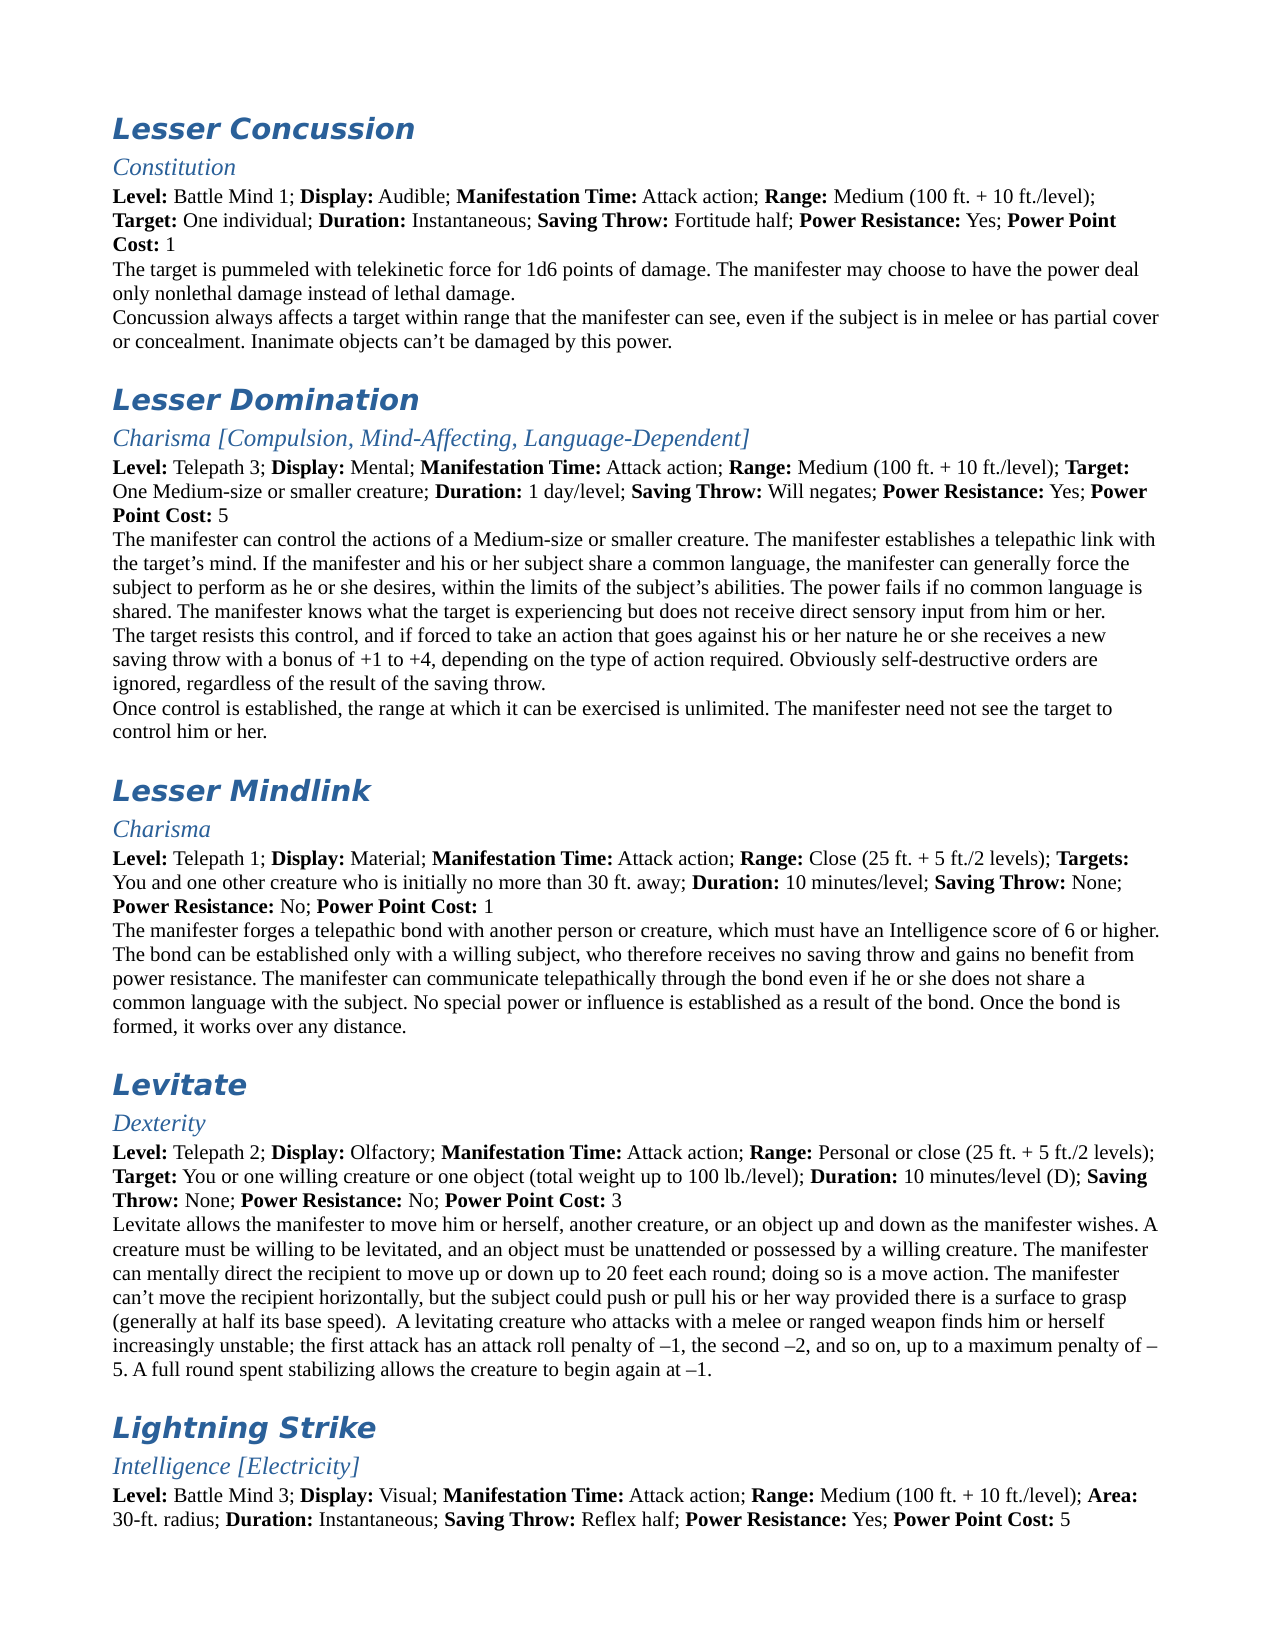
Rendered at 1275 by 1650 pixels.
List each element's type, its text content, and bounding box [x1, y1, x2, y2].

text Level: Telepath 1; Display: Material; Manifestation Time: Attack action; Range: Close (25 ft. + 5 ft./2 levels); Targets: You and one other creature who is initially no more than 30 ft. away; Duration: 10 minutes/level; Saving Throw: None; Power Resistance: No; Power Point Cost: 1 [112, 846, 1162, 918]
subtitle Intelligence [Electricity] [112, 1451, 1162, 1480]
text Level: Telepath 3; Display: Mental; Manifestation Time: Attack action; Range: Medium (100 ft. + 10 ft./level); Target: One Medium-size or smaller creature; Duration: 1 day/level; Saving Throw: Will negates; Power Resistance: Yes; Power Point Cost: 5 [112, 455, 1162, 527]
text Level: Battle Mind 3; Display: Visual; Manifestation Time: Attack action; Range: Medium (100 ft. + 10 ft./level); Area: 30-ft. radius; Duration: Instantaneous; Saving Throw: Reflex half; Power Resistance: Yes; Power Point Cost: 5 [112, 1483, 1162, 1531]
subtitle Lesser Mindlink [112, 774, 1162, 808]
subtitle Charisma [Compulsion, Mind-Affecting, Language-Dependent] [112, 423, 1162, 452]
text Level: Telepath 2; Display: Olfactory; Manifestation Time: Attack action; Range: Personal or close (25 ft. + 5 ft./2 levels); Target: You or one willing creature or one object (total weight up to 100 lb./level); Duration: 10 minutes/level (D); Saving Throw: None; Power Resistance: No; Power Point Cost: 3 [112, 1140, 1162, 1212]
text The manifester can control the actions of a Medium-size or smaller creature. The manifester establishes a telepathic link with the target’s mind. If the manifester and his or her subject share a common language, the manifester can generally force the subject to perform as he or she desires, within the limits of the subject’s abilities. The power fails if no common language is shared. The manifester knows what the target is experiencing but does not receive direct sensory input from him or her. [112, 527, 1162, 623]
text The manifester forges a telepathic bond with another person or creature, which must have an Intelligence score of 6 or higher. The bond can be established only with a willing subject, who therefore receives no saving throw and gains no benefit from power resistance. The manifester can communicate telepathically through the bond even if he or she does not share a common language with the subject. No special power or influence is established as a result of the bond. Once the bond is formed, it works over any distance. [112, 918, 1162, 1038]
text Level: Battle Mind 1; Display: Audible; Manifestation Time: Attack action; Range: Medium (100 ft. + 10 ft./level); Target: One individual; Duration: Instantaneous; Saving Throw: Fortitude half; Power Resistance: Yes; Power Point Cost: 1 [112, 184, 1162, 256]
subtitle Dexterity [112, 1108, 1162, 1137]
text The target is pummeled with telekinetic force for 1d6 points of damage. The manifester may choose to have the power deal only nonlethal damage instead of lethal damage. [112, 256, 1162, 304]
text Concussion always affects a target within range that the manifester can see, even if the subject is in melee or has partial cover or concealment. Inanimate objects can’t be damaged by this power. [112, 304, 1162, 353]
subtitle Levitate [112, 1068, 1162, 1102]
text Levitate allows the manifester to move him or herself, another creature, or an object up and down as the manifester wishes. A creature must be willing to be levitated, and an object must be unattended or possessed by a willing creature. The manifester can mentally direct the recipient to move up or down up to 20 feet each round; doing so is a move action. The manifester can’t move the recipient horizontally, but the subject could push or pull his or her way provided there is a surface to grasp (generally at half its base speed). A levitating creature who attacks with a melee or ranged weapon finds him or herself increasingly unstable; the first attack has an attack roll penalty of –1, the second –2, and so on, up to a maximum penalty of –5. A full round spent stabilizing allows the creature to begin again at –1. [112, 1212, 1162, 1381]
subtitle Lesser Domination [112, 383, 1162, 417]
text Once control is established, the range at which it can be exercised is unlimited. The manifester need not see the target to control him or her. [112, 695, 1162, 743]
text The target resists this control, and if forced to take an action that goes against his or her nature he or she receives a new saving throw with a bonus of +1 to +4, depending on the type of action required. Obviously self-destructive orders are ignored, regardless of the result of the saving throw. [112, 623, 1162, 695]
subtitle Lesser Concussion [112, 112, 1162, 146]
subtitle Charisma [112, 814, 1162, 843]
subtitle Lightning Strike [112, 1411, 1162, 1445]
subtitle Constitution [112, 152, 1162, 181]
